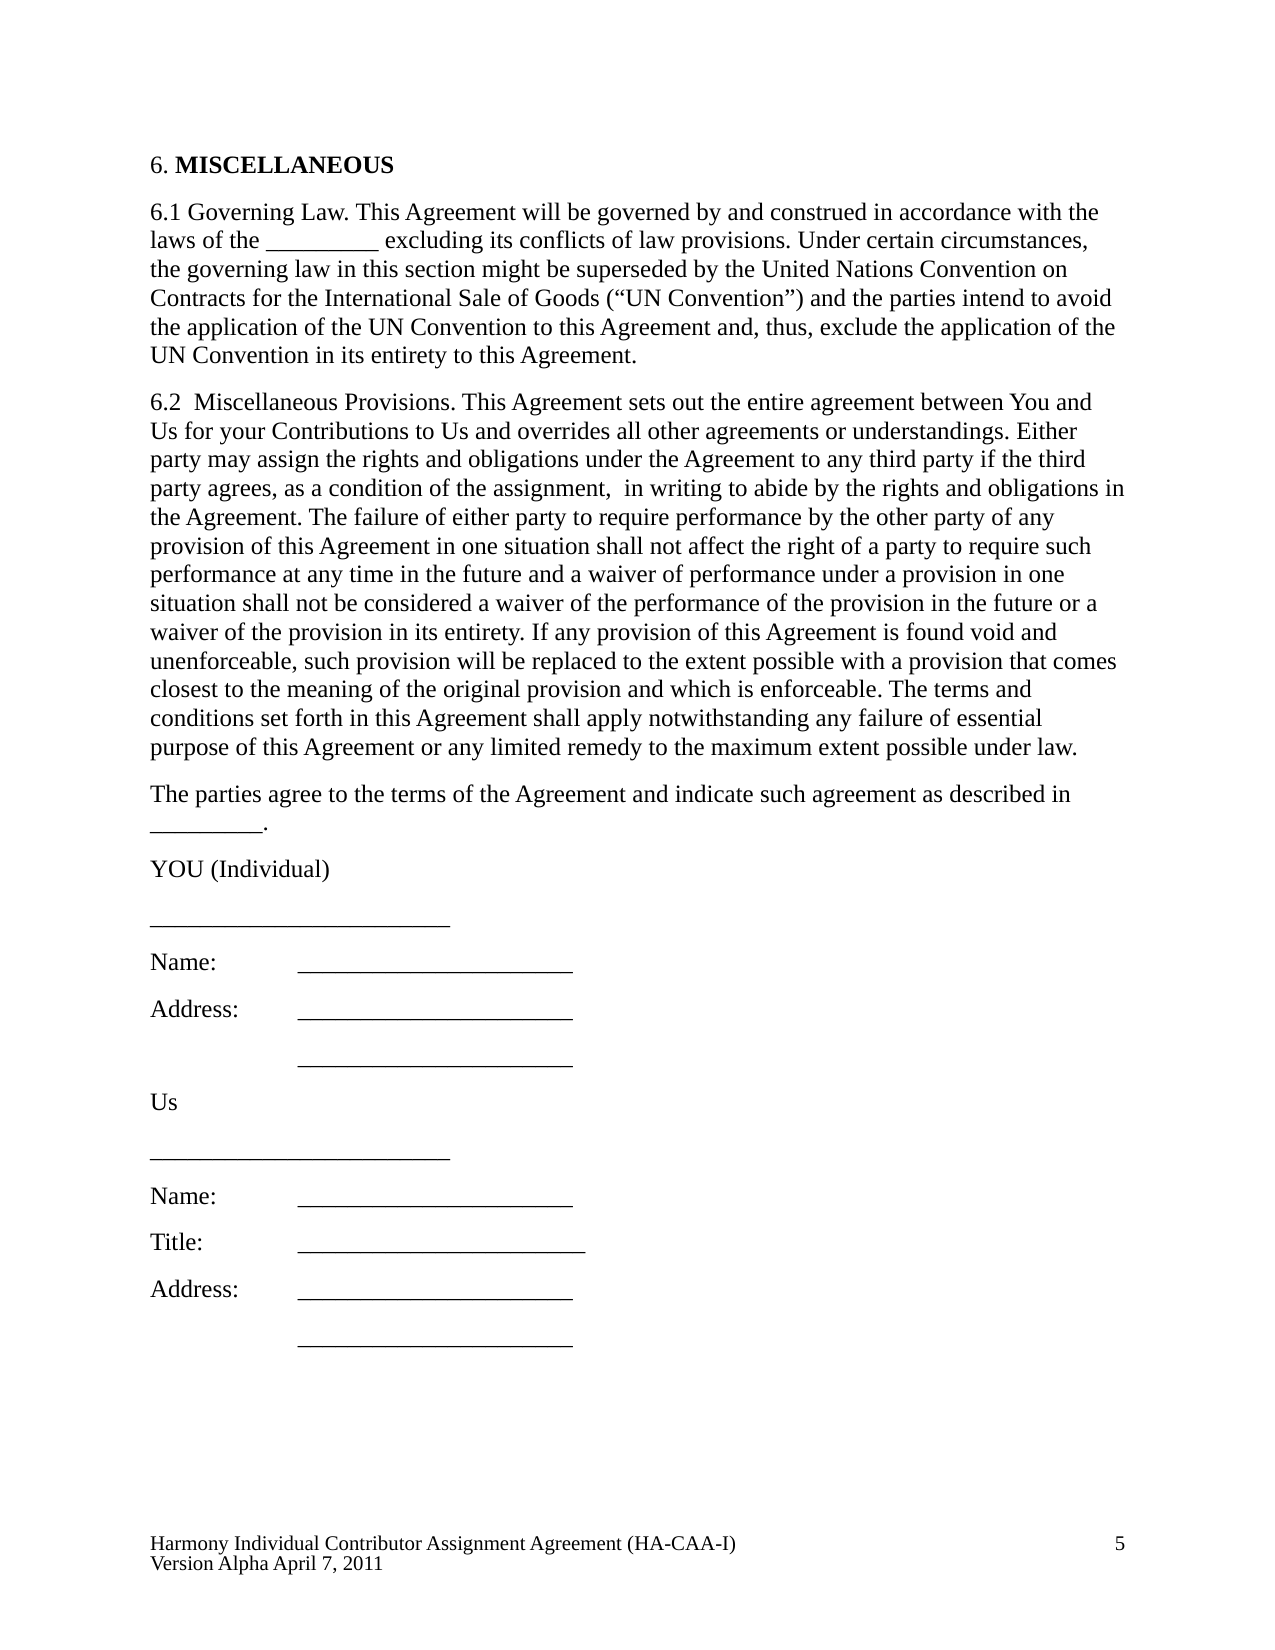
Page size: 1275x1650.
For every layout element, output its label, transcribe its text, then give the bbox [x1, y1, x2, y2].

text Us [150, 1087, 1125, 1116]
text Address: ______________________ [150, 1274, 1125, 1303]
text ______________________ [150, 1321, 1125, 1349]
text Address: ______________________ [150, 994, 1125, 1023]
text Name: ______________________ [150, 1181, 1125, 1209]
text ______________________ [150, 1041, 1125, 1069]
text Title: _______________________ [150, 1227, 1125, 1256]
text Name: ______________________ [150, 947, 1125, 976]
text YOU (Individual) [150, 854, 1125, 883]
text ________________________ [150, 901, 1125, 929]
text 6.2 Miscellaneous Provisions. This Agreement sets out the entire agreement between You and Us for your Contributions to Us and overrides all other agreements or understandings. Either party may assign the rights and obligations under the Agreement to any third party if the third party agrees, as a condition of the assignment, in writing to abide by the rights and obligations in the Agreement. The failure of either party to require performance by the other party of any provision of this Agreement in one situation shall not affect the right of a party to require such performance at any time in the future and a waiver of performance under a provision in one situation shall not be considered a waiver of the performance of the provision in the future or a waiver of the provision in its entirety. If any provision of this Agreement is found void and unenforceable, such provision will be replaced to the extent possible with a provision that comes closest to the meaning of the original provision and which is enforceable. The terms and conditions set forth in this Agreement shall apply notwithstanding any failure of essential purpose of this Agreement or any limited remedy to the maximum extent possible under law. [150, 387, 1125, 761]
text The parties agree to the terms of the Agreement and indicate such agreement as described in _________. [150, 779, 1125, 836]
text 6. MISCELLANEOUS [150, 150, 1125, 179]
text 6.1 Governing Law. This Agreement will be governed by and construed in accordance with the laws of the _________ excluding its conflicts of law provisions. Under certain circumstances, the governing law in this section might be superseded by the United Nations Convention on Contracts for the International Sale of Goods (“UN Convention”) and the parties intend to avoid the application of the UN Convention to this Agreement and, thus, exclude the application of the UN Convention in its entirety to this Agreement. [150, 197, 1125, 369]
text ________________________ [150, 1134, 1125, 1163]
